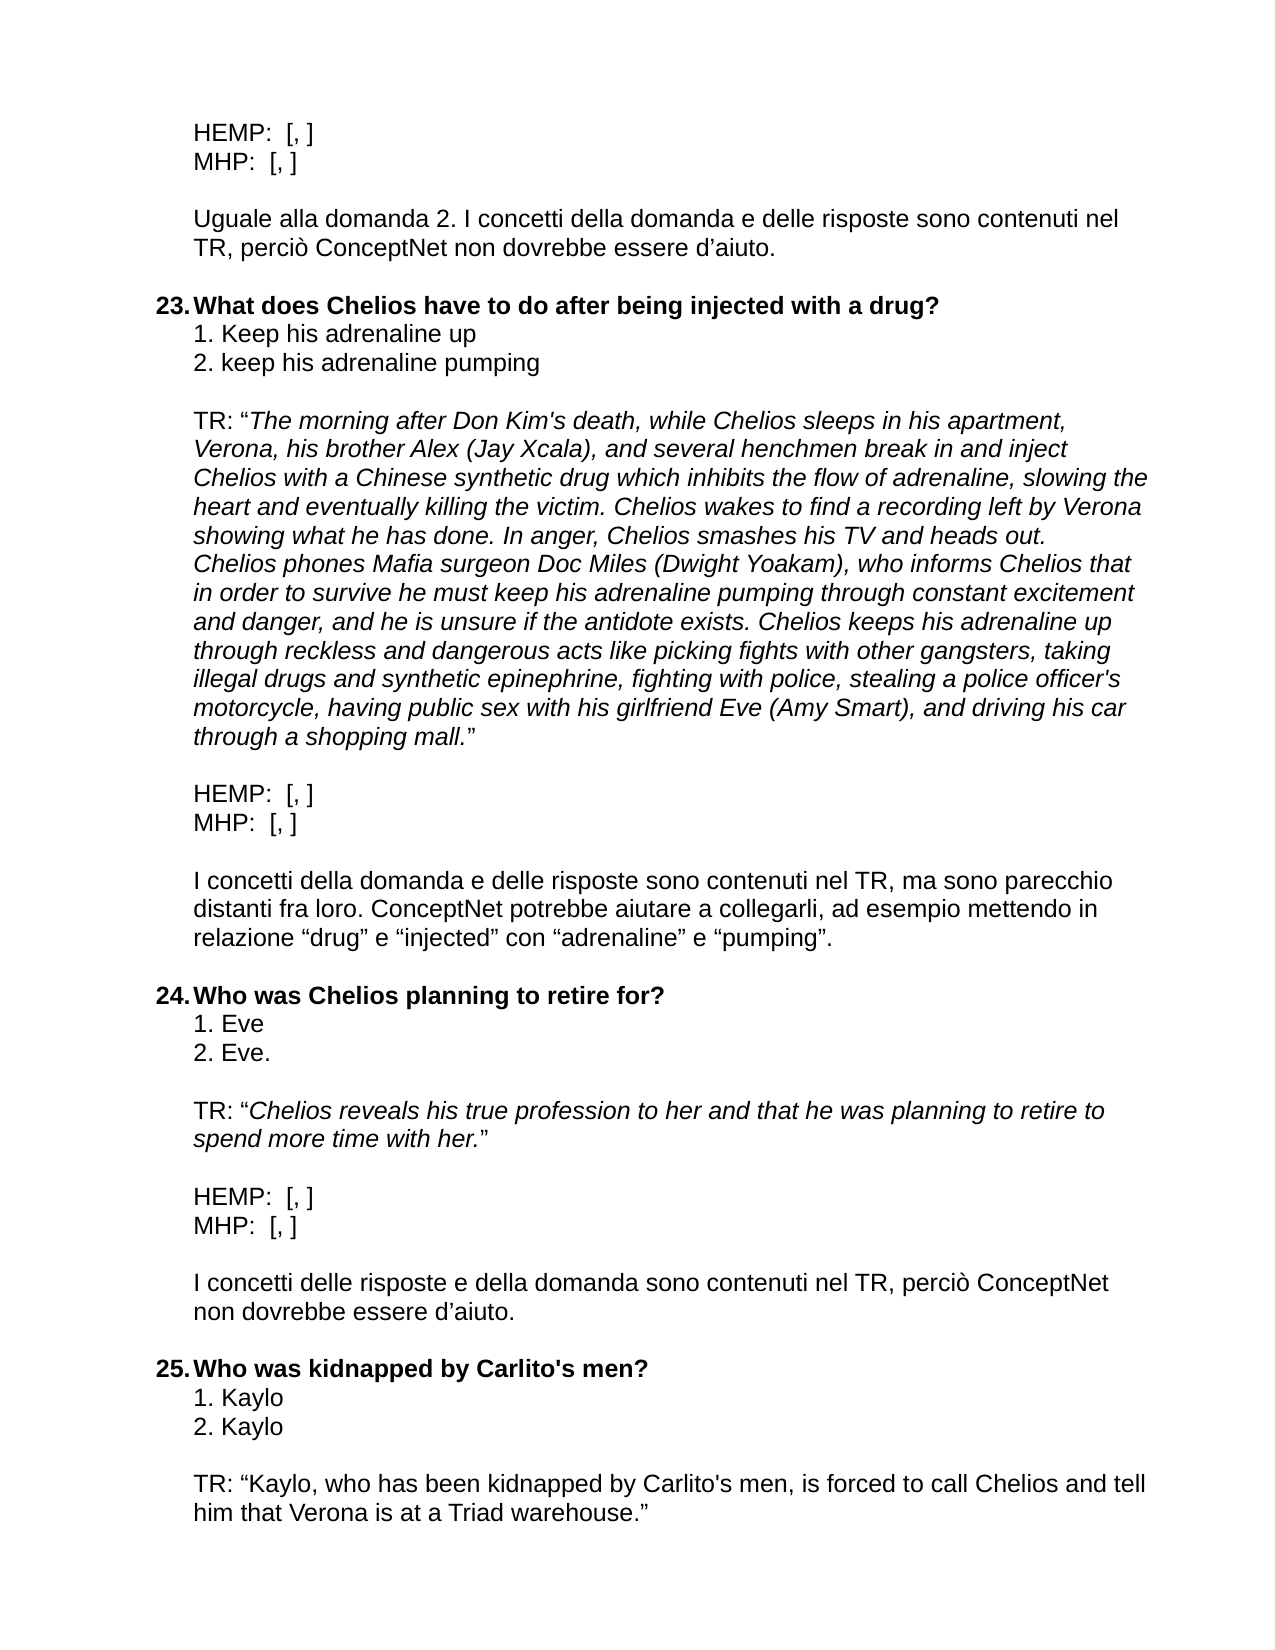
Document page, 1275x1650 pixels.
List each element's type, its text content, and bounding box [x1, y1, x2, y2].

list What does Chelios have to do after being injected with a drug? 1. Keep his adrenaline up 2. keep his adrenaline pumping TR: “The morning after Don Kim's death, while Chelios sleeps in his apartment, Verona, his brother Alex (Jay Xcala), and several henchmen break in and inject Chelios with a Chinese synthetic drug which inhibits the flow of adrenaline, slowing the heart and eventually killing the victim. Chelios wakes to find a recording left by Verona showing what he has done. In anger, Chelios smashes his TV and heads out. Chelios phones Mafia surgeon Doc Miles (Dwight Yoakam), who informs Chelios that in order to survive he must keep his adrenaline pumping through constant excitement and danger, and he is unsure if the antidote exists. Chelios keeps his adrenaline up through reckless and dangerous acts like picking fights with other gangsters, taking illegal drugs and synthetic epinephrine, fighting with police, stealing a police officer's motorcycle, having public sex with his girlfriend Eve (Amy Smart), and driving his car through a shopping mall.” HEMP: [, ] MHP: [, ] I concetti della domanda e delle risposte sono contenuti nel TR, ma sono parecchio distanti fra loro. ConceptNet potrebbe aiutare a collegarli, ad esempio mettendo in relazione “drug” e “injected” con “adrenaline” e “pumping”. [156, 291, 1157, 981]
list Who was kidnapped by Carlito's men? 1. Kaylo 2. Kaylo TR: “Kaylo, who has been kidnapped by Carlito's men, is forced to call Chelios and tell him that Verona is at a Triad warehouse.” [156, 1354, 1157, 1527]
list HEMP: [, ] MHP: [, ] Uguale alla domanda 2. I concetti della domanda e delle risposte sono contenuti nel TR, perciò ConceptNet non dovrebbe essere d’aiuto. [156, 118, 1157, 291]
list Who was Chelios planning to retire for? 1. Eve 2. Eve. TR: “Chelios reveals his true profession to her and that he was planning to retire to spend more time with her.” HEMP: [, ] MHP: [, ] I concetti delle risposte e della domanda sono contenuti nel TR, perciò ConceptNet non dovrebbe essere d’aiuto. [156, 981, 1157, 1354]
